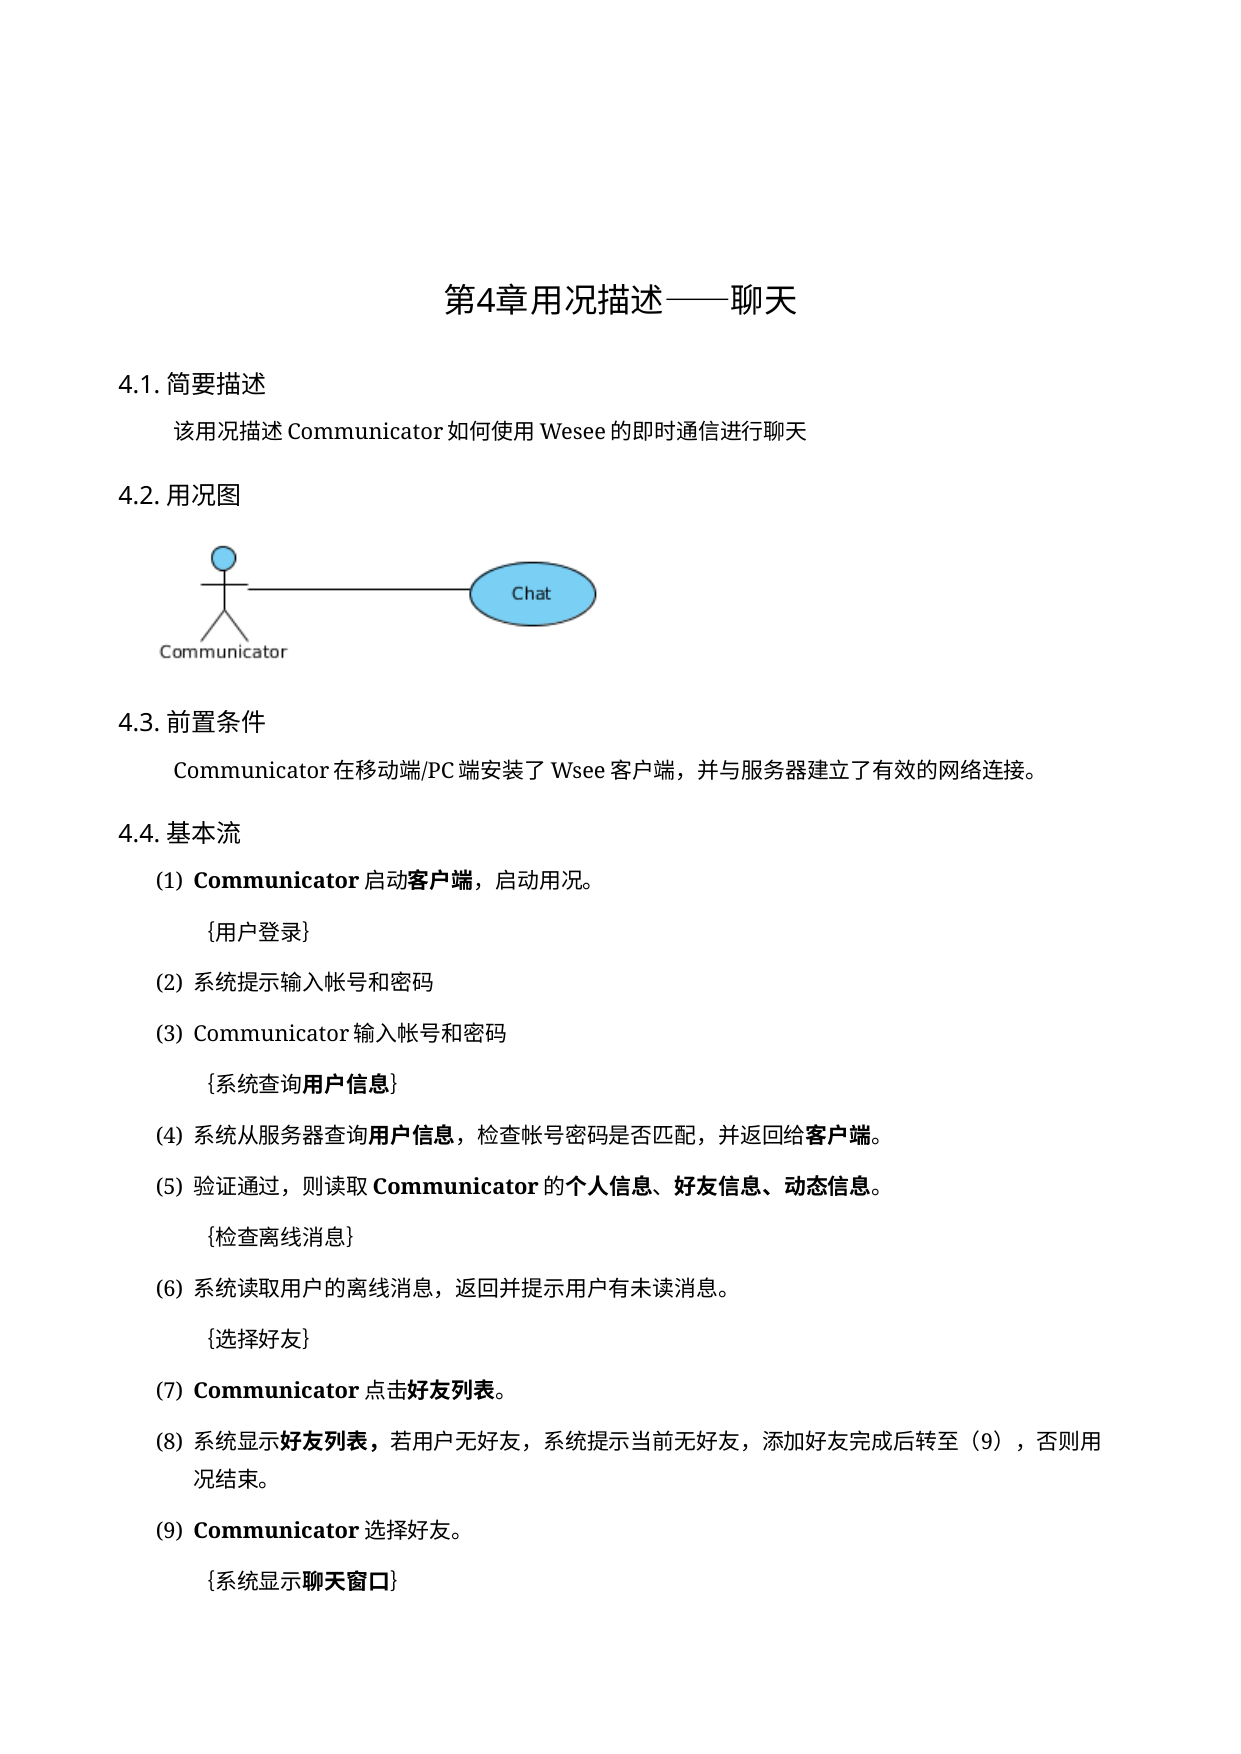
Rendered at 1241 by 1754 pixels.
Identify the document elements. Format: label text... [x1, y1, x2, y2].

list 系统显示好友列表，若用户无好友，系统提示当前无好友，添加好友完成后转至（9），否则用况结束。 [156, 1424, 1122, 1494]
list Communicator输入帐号和密码 [156, 1016, 1122, 1048]
list Communicator启动客户端，启动用况。 [156, 863, 1122, 895]
subtitle 用况描述——聊天 [118, 274, 1122, 322]
list ｛选择好友｝ [156, 1322, 1122, 1354]
text 该用况描述Communicator如何使用Wesee的即时通信进行聊天 [118, 414, 1122, 446]
picture [152, 519, 620, 696]
list 系统读取用户的离线消息，返回并提示用户有未读消息。 [156, 1271, 1122, 1303]
subtitle 基本流 [118, 813, 1122, 850]
list Communicator选择好友。 [156, 1513, 1122, 1545]
list Communicator点击好友列表。 [156, 1373, 1122, 1405]
list 系统提示输入帐号和密码 [156, 965, 1122, 997]
subtitle 前置条件 [118, 535, 1122, 739]
subtitle 用况图 [118, 475, 1122, 511]
list 验证通过，则读取Communicator的个人信息、好友信息、动态信息。 [156, 1169, 1122, 1201]
list 系统从服务器查询用户信息，检查帐号密码是否匹配，并返回给客户端。 [156, 1118, 1122, 1150]
list ｛用户登录｝ [156, 914, 1122, 946]
text Communicator在移动端/PC端安装了Wsee客户端，并与服务器建立了有效的网络连接。 [118, 753, 1122, 784]
list ｛系统查询用户信息｝ [156, 1067, 1122, 1099]
list ｛检查离线消息｝ [156, 1220, 1122, 1252]
subtitle 简要描述 [118, 364, 1122, 401]
list ｛系统显示聊天窗口｝ [156, 1564, 1122, 1596]
